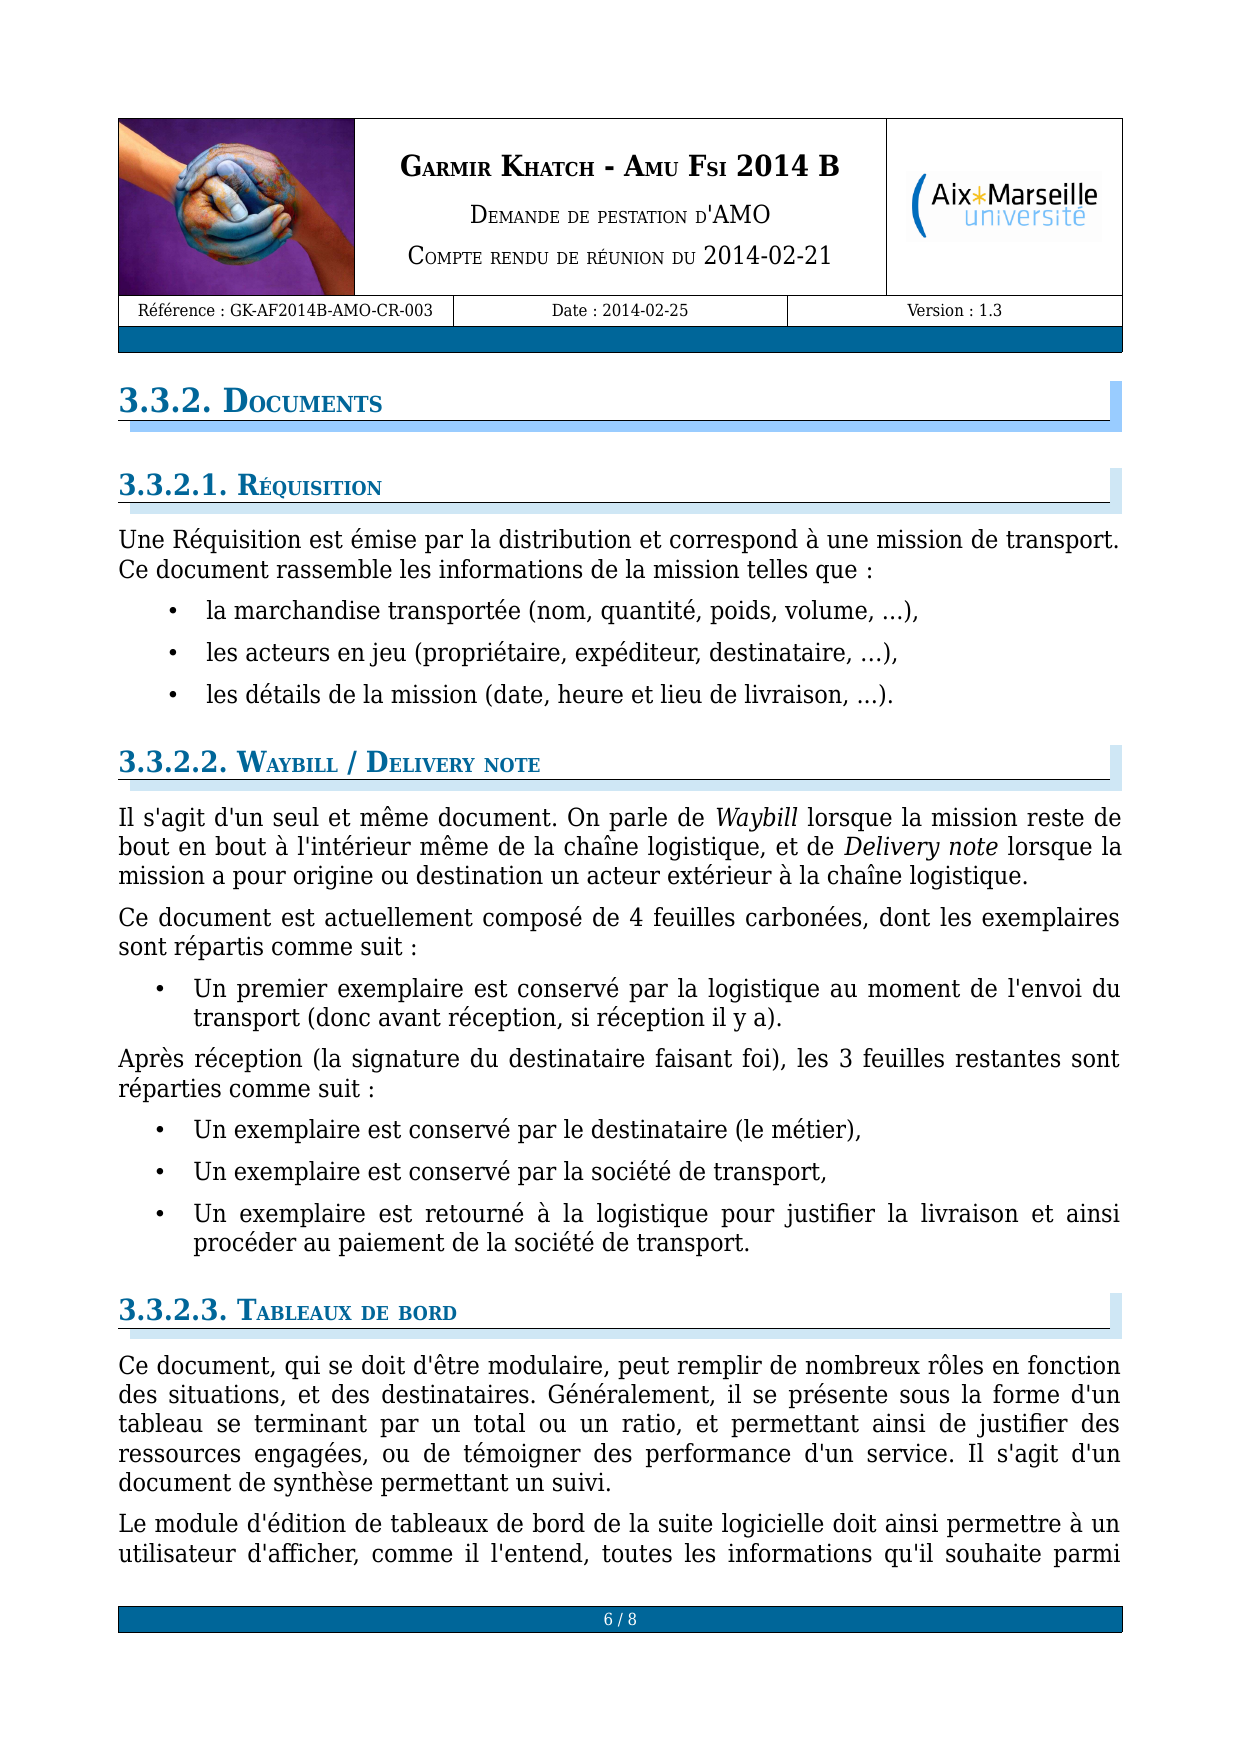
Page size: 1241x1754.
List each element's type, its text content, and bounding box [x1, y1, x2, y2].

list Un premier exemplaire est conservé par la logistique au moment de l'envoi du transport (donc avant réception, si réception il y a). [156, 974, 1122, 1032]
text Après réception (la signature du destinataire faisant foi), les 3 feuilles restantes sont réparties comme suit : [118, 1045, 1122, 1103]
text Ce document est actuellement composé de 4 feuilles carbonées, dont les exemplaires sont répartis comme suit : [118, 903, 1122, 961]
list Un exemplaire est retourné à la logistique pour justifier la livraison et ainsi procéder au paiement de la société de transport. [156, 1199, 1122, 1257]
subtitle Documents [118, 381, 1110, 420]
picture [887, 126, 1122, 288]
list Un exemplaire est conservé par la société de transport, [156, 1157, 1122, 1186]
subtitle Tableaux de bord [118, 1293, 1110, 1328]
text Une Réquisition est émise par la distribution et correspond à une mission de transport. Ce document rassemble les informations de la mission telles que : [118, 526, 1122, 584]
list les détails de la mission (date, heure et lieu de livraison, ...). [168, 680, 1122, 709]
text Ce document, qui se doit d'être modulaire, peut remplir de nombreux rôles en fonction des situations, et des destinataires. Généralement, il se présente sous la forme d'un tableau se terminant par un total ou un ratio, et permettant ainsi de justifier des ressources engagées, ou de témoigner des performance d'un service. Il s'agit d'un document de synthèse permettant un suivi. [118, 1351, 1122, 1497]
subtitle Waybill / Delivery note [118, 745, 1110, 779]
list les acteurs en jeu (propriétaire, expéditeur, destinataire, …), [168, 638, 1122, 667]
text Il s'agit d'un seul et même document. On parle de Waybill lorsque la mission reste de bout en bout à l'intérieur même de la chaîne logistique, et de Delivery note lorsque la mission a pour origine ou destination un acteur extérieur à la chaîne logistique. [118, 803, 1122, 891]
subtitle Réquisition [118, 468, 1110, 502]
text Le module d'édition de tableaux de bord de la suite logicielle doit ainsi permettre à un utilisateur d'afficher, comme il l'entend, toutes les informations qu'il souhaite parmi [118, 1509, 1122, 1568]
list Un exemplaire est conservé par le destinataire (le métier), [156, 1116, 1122, 1145]
list la marchandise transportée (nom, quantité, poids, volume, ...), [168, 596, 1122, 626]
picture [119, 119, 354, 295]
